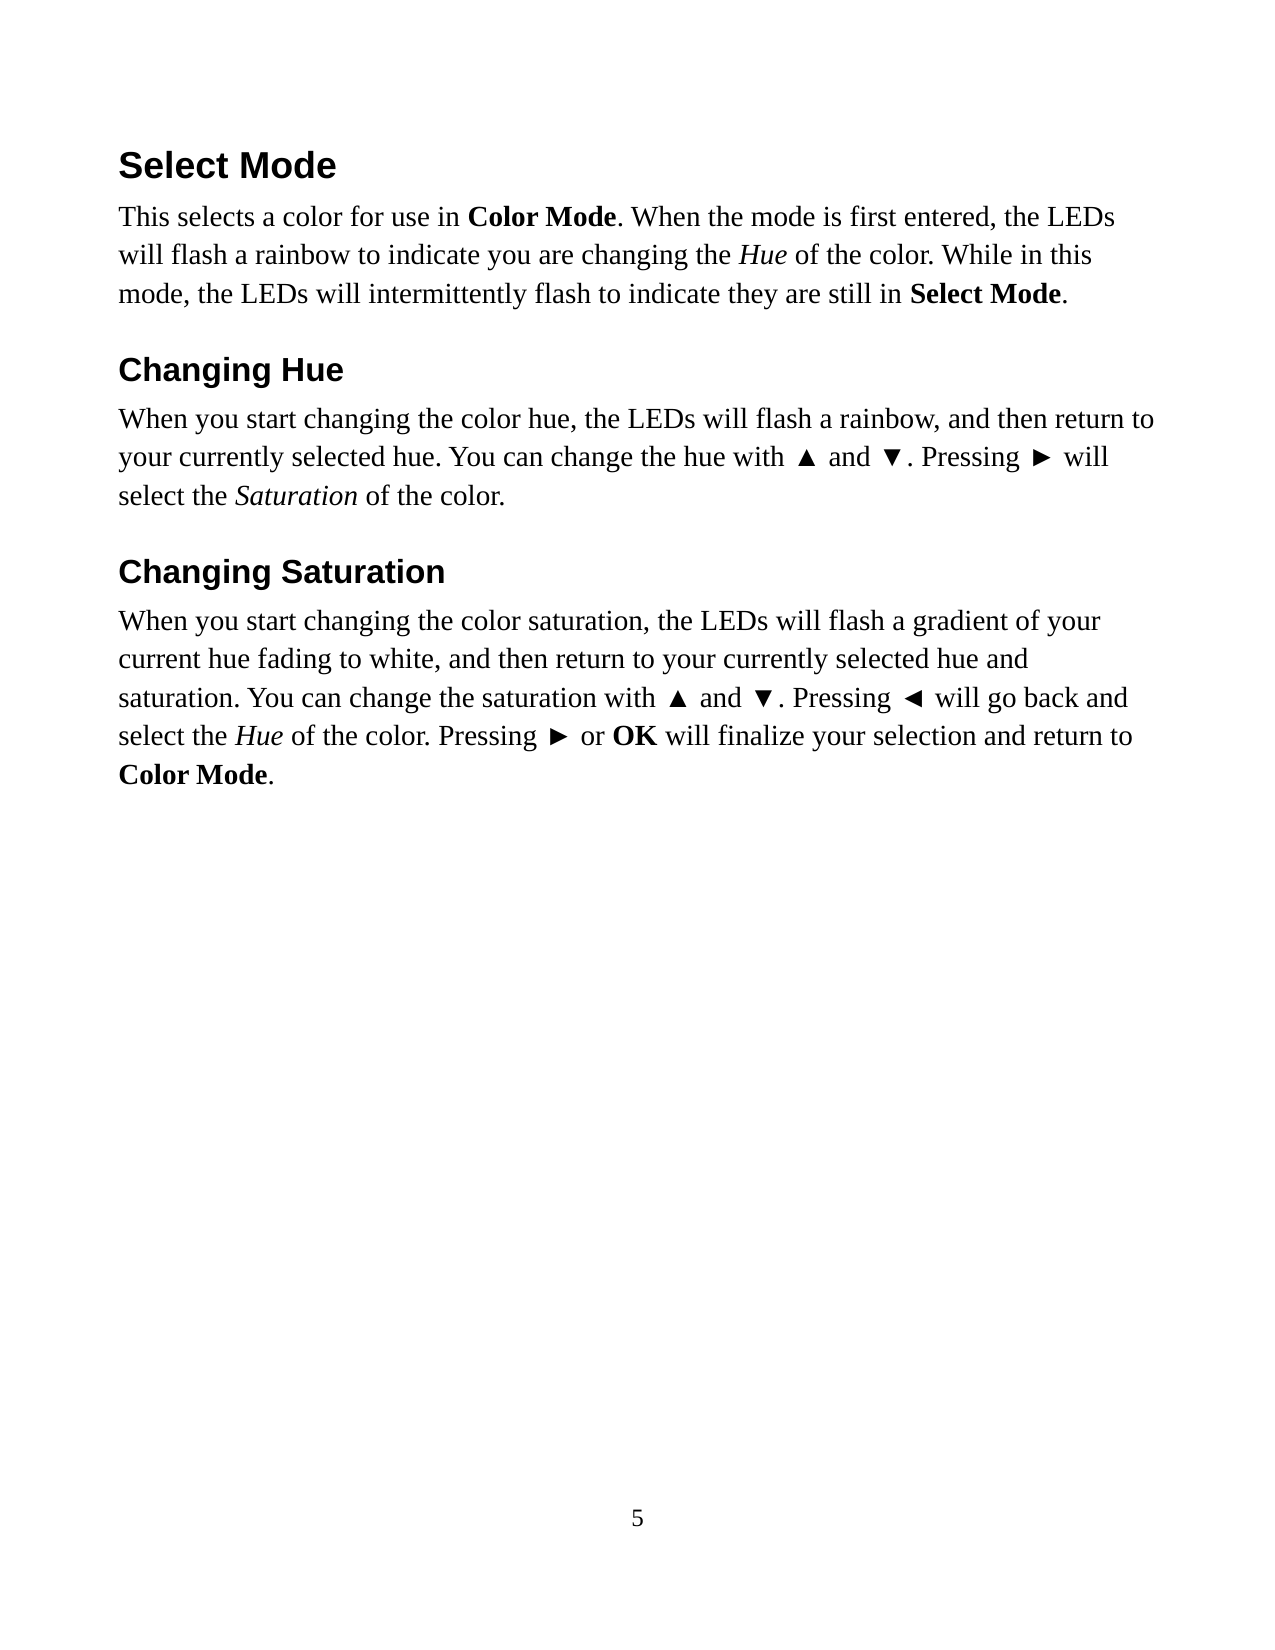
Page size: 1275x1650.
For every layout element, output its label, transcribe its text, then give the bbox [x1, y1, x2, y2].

text When you start changing the color hue, the LEDs will flash a rainbow, and then return to your currently selected hue. You can change the hue with ▲ and ▼. Pressing ► will select the Saturation of the color. [118, 401, 1157, 511]
subtitle Select Mode [118, 143, 1157, 186]
subtitle Changing Hue [118, 350, 1157, 388]
subtitle Changing Saturation [118, 552, 1157, 590]
text This selects a color for use in Color Mode. When the mode is first entered, the LEDs will flash a rainbow to indicate you are changing the Hue of the color. While in this mode, the LEDs will intermittently flash to indicate they are still in Select Mode. [118, 199, 1157, 309]
text When you start changing the color saturation, the LEDs will flash a gradient of your current hue fading to white, and then return to your currently selected hue and saturation. You can change the saturation with ▲ and ▼. Pressing ◄ will go back and select the Hue of the color. Pressing ► or OK will finalize your selection and return to Color Mode. [118, 603, 1157, 790]
